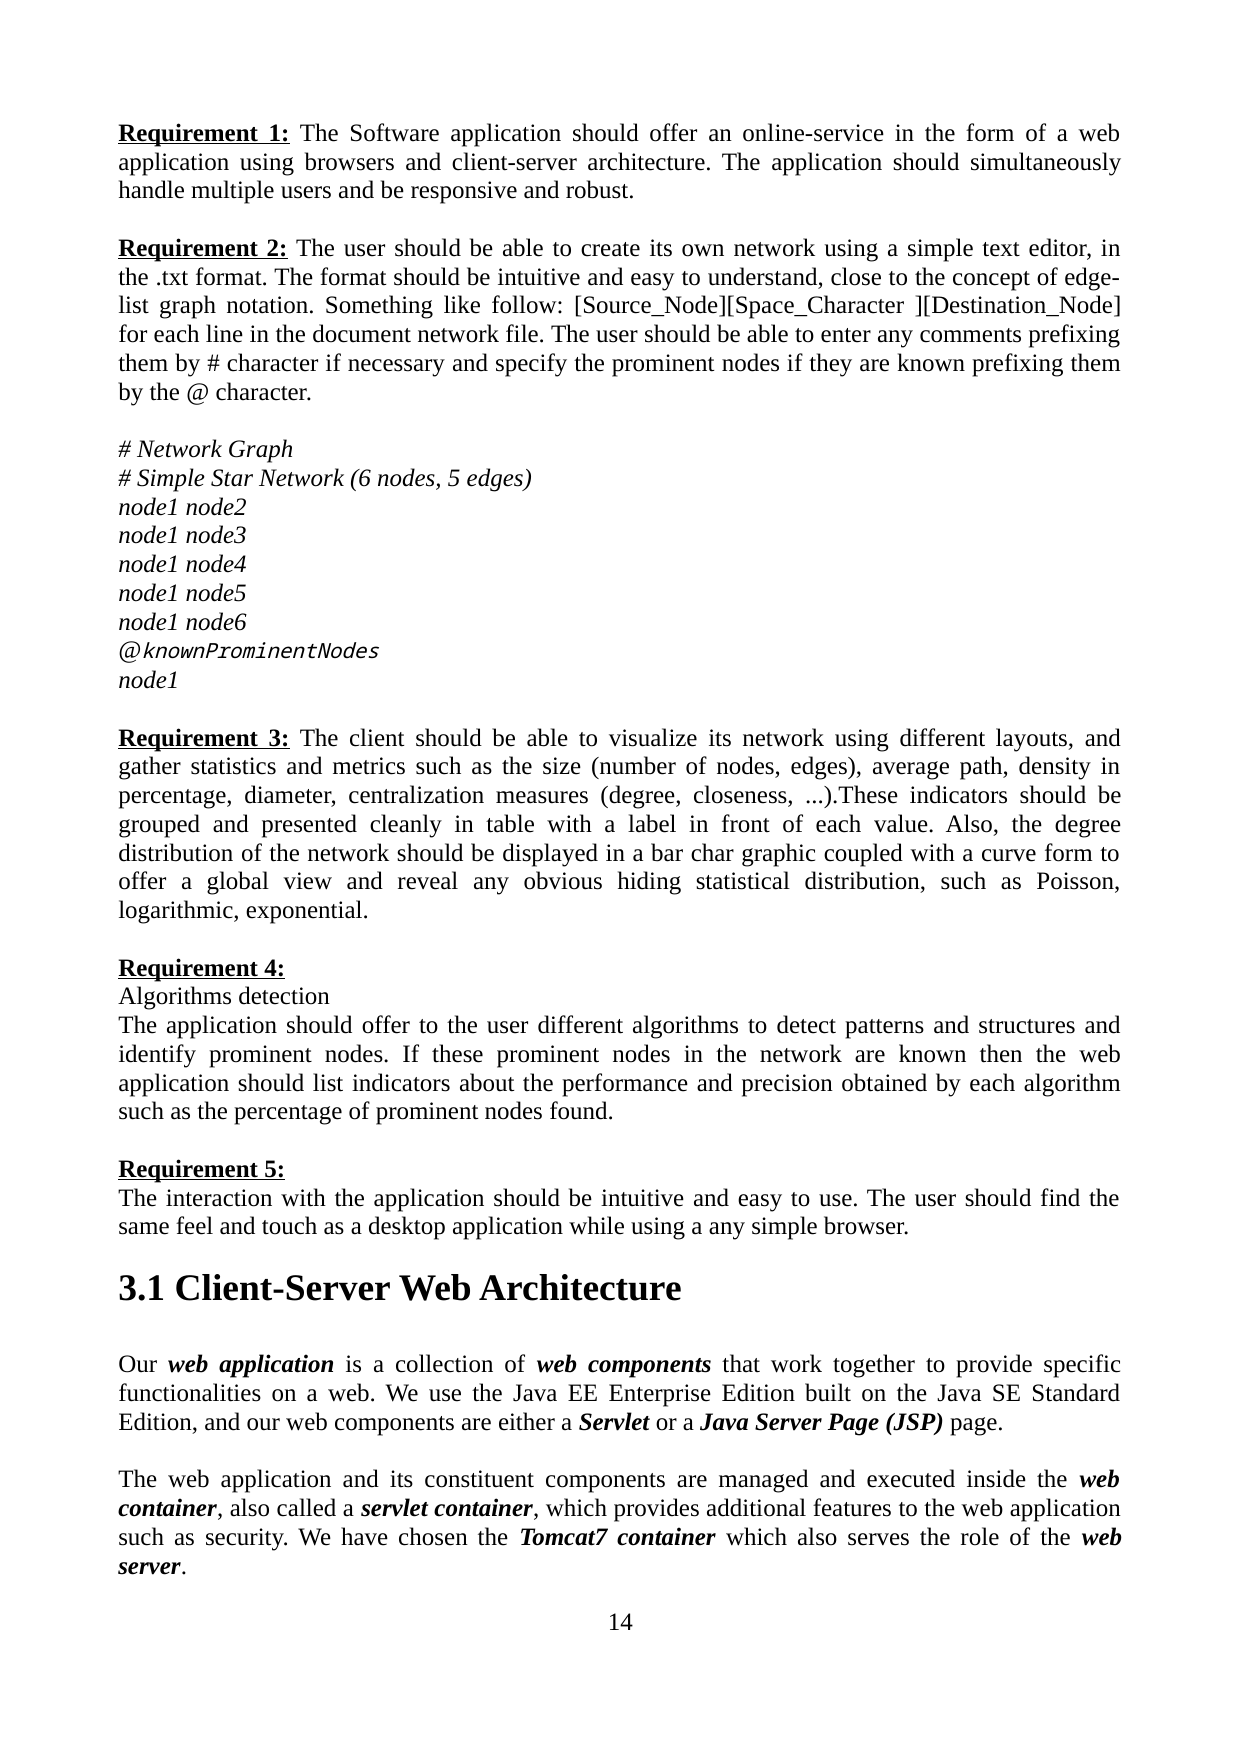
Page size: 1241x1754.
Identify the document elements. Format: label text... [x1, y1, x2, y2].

text Algorithms detection [118, 981, 1122, 1010]
text node1 node6 [118, 607, 1122, 636]
text The application should offer to the user different algorithms to detect patterns and structures and identify prominent nodes. If these prominent nodes in the network are known then the web application should list indicators about the performance and precision obtained by each algorithm such as the percentage of prominent nodes found. [118, 1010, 1122, 1125]
text Requirement 4: [118, 953, 1122, 981]
text Requirement 1: The Software application should offer an online-service in the form of a web application using browsers and client-server architecture. The application should simultaneously handle multiple users and be responsive and robust. [118, 118, 1122, 204]
text node1 node4 [118, 549, 1122, 578]
text node1 node3 [118, 521, 1122, 549]
text node1 node2 [118, 492, 1122, 521]
text Requirement 5: [118, 1154, 1122, 1183]
text # Simple Star Network (6 nodes, 5 edges) [118, 463, 1122, 492]
text The interaction with the application should be intuitive and easy to use. The user should find the same feel and touch as a desktop application while using a any simple browser. [118, 1183, 1122, 1240]
text The web application and its constituent components are managed and executed inside the web container, also called a servlet container, which provides additional features to the web application such as security. We have chosen the Tomcat7 container which also serves the role of the web server. [118, 1464, 1122, 1579]
text Requirement 3: The client should be able to visualize its network using different layouts, and gather statistics and metrics such as the size (number of nodes, edges), average path, density in percentage, diameter, centralization measures (degree, closeness, ...).These indicators should be grouped and presented cleanly in table with a label in front of each value. Also, the degree distribution of the network should be displayed in a bar char graphic coupled with a curve form to offer a global view and reveal any obvious hiding statistical distribution, such as Poisson, logarithmic, exponential. [118, 723, 1122, 924]
text node1 [118, 665, 1122, 694]
subtitle 3.1 Client-Server Web Architecture [118, 1265, 1122, 1308]
text node1 node5 [118, 578, 1122, 607]
text @knownProminentNodes [118, 636, 1122, 665]
text # Network Graph [118, 434, 1122, 463]
text Requirement 2: The user should be able to create its own network using a simple text editor, in the .txt format. The format should be intuitive and easy to understand, close to the concept of edge-list graph notation. Something like follow: [Source_Node][Space_Character ][Destination_Node] for each line in the document network file. The user should be able to enter any comments prefixing them by # character if necessary and specify the prominent nodes if they are known prefixing them by the @ character. [118, 233, 1122, 406]
text Our web application is a collection of web components that work together to provide specific functionalities on a web. We use the Java EE Enterprise Edition built on the Java SE Standard Edition, and our web components are either a Servlet or a Java Server Page (JSP) page. [118, 1349, 1122, 1436]
